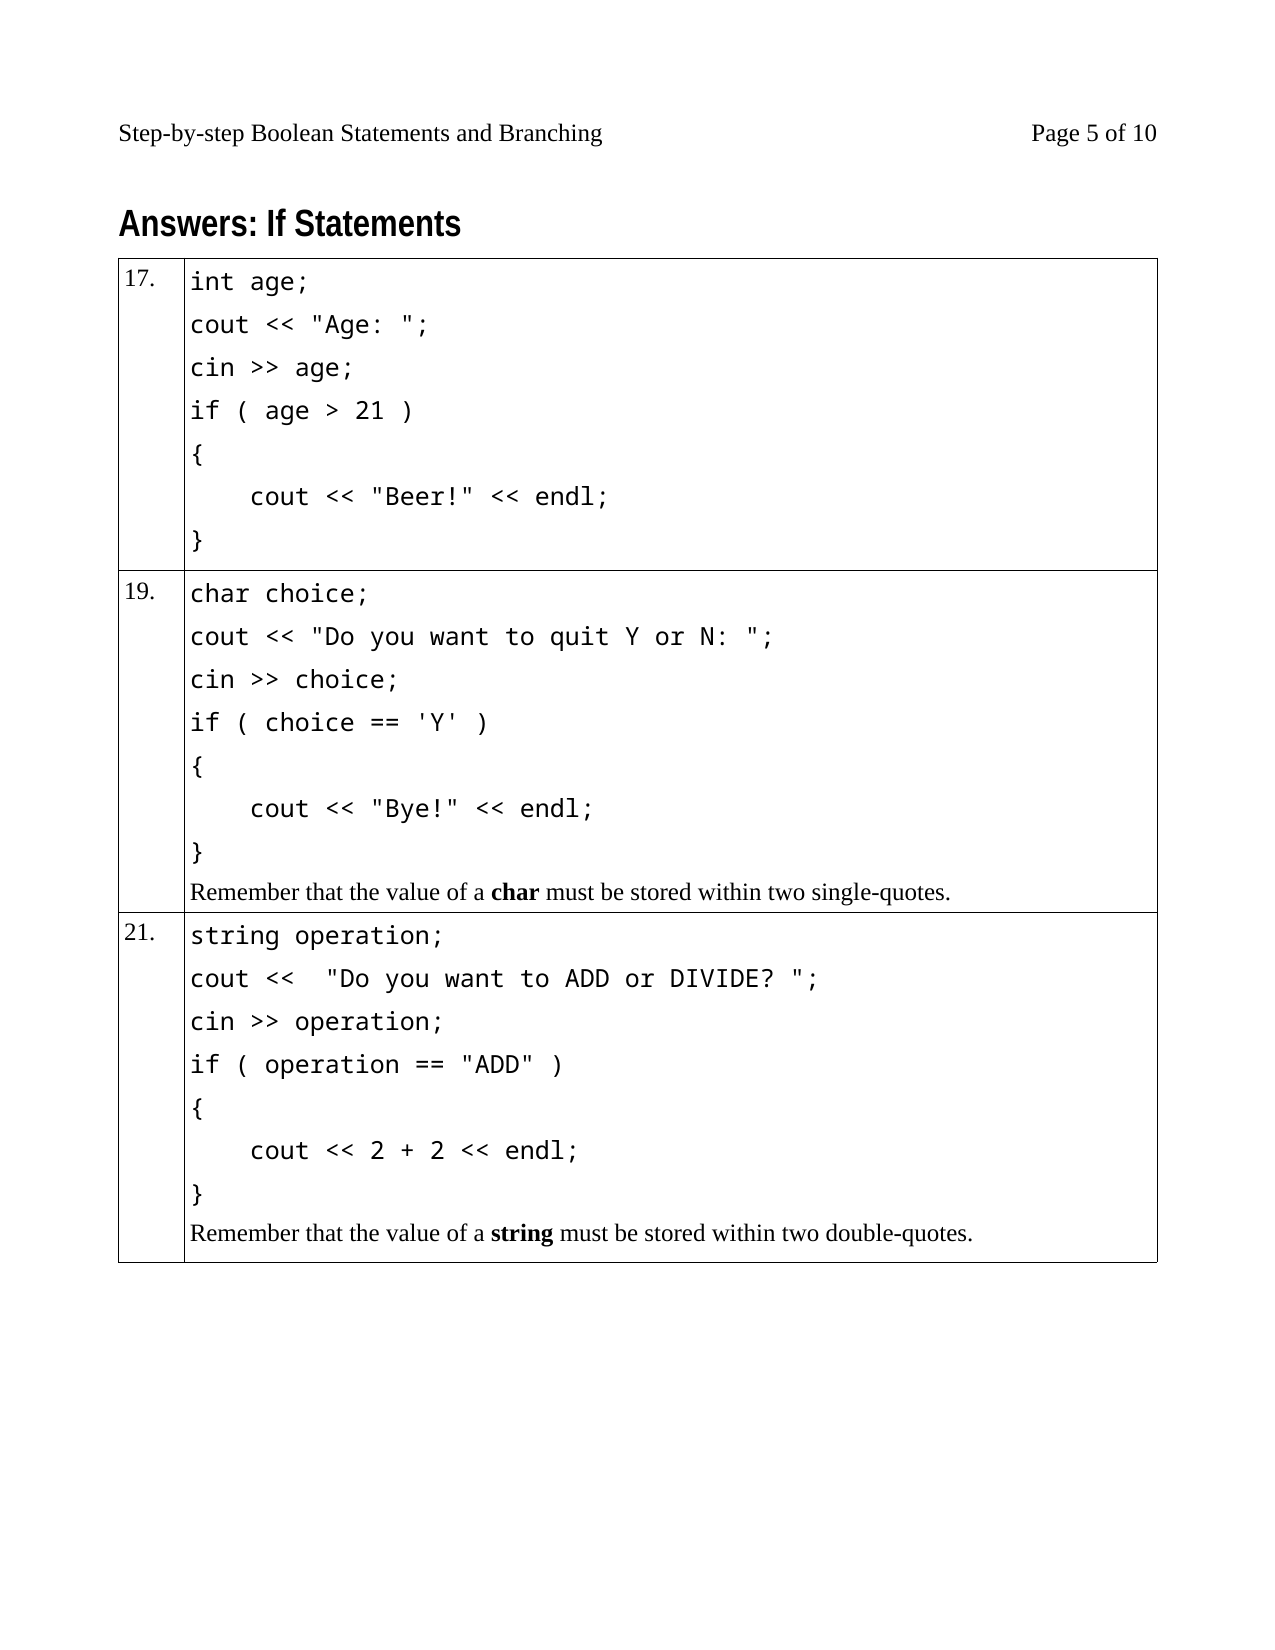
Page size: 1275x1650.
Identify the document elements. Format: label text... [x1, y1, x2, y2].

table_cell 19. [119, 571, 184, 912]
table_header int age; cout << "Age: "; cin >> age; if ( age > 21 ) { cout << "Beer!" << endl; } [185, 259, 1157, 570]
table_header 17. [119, 259, 184, 570]
subtitle Answers: If Statements [118, 201, 1157, 245]
table_cell char choice; cout << "Do you want to quit Y or N: "; cin >> choice; if ( choice == 'Y' ) { cout << "Bye!" << endl; } Remember that the value of a char must be stored within two single-quotes. [185, 571, 1157, 912]
table_cell string operation; cout << "Do you want to ADD or DIVIDE? "; cin >> operation; if ( operation == "ADD" ) { cout << 2 + 2 << endl; } Remember that the value of a string must be stored within two double-quotes. [185, 913, 1157, 1262]
table_cell 21. [119, 913, 184, 1262]
